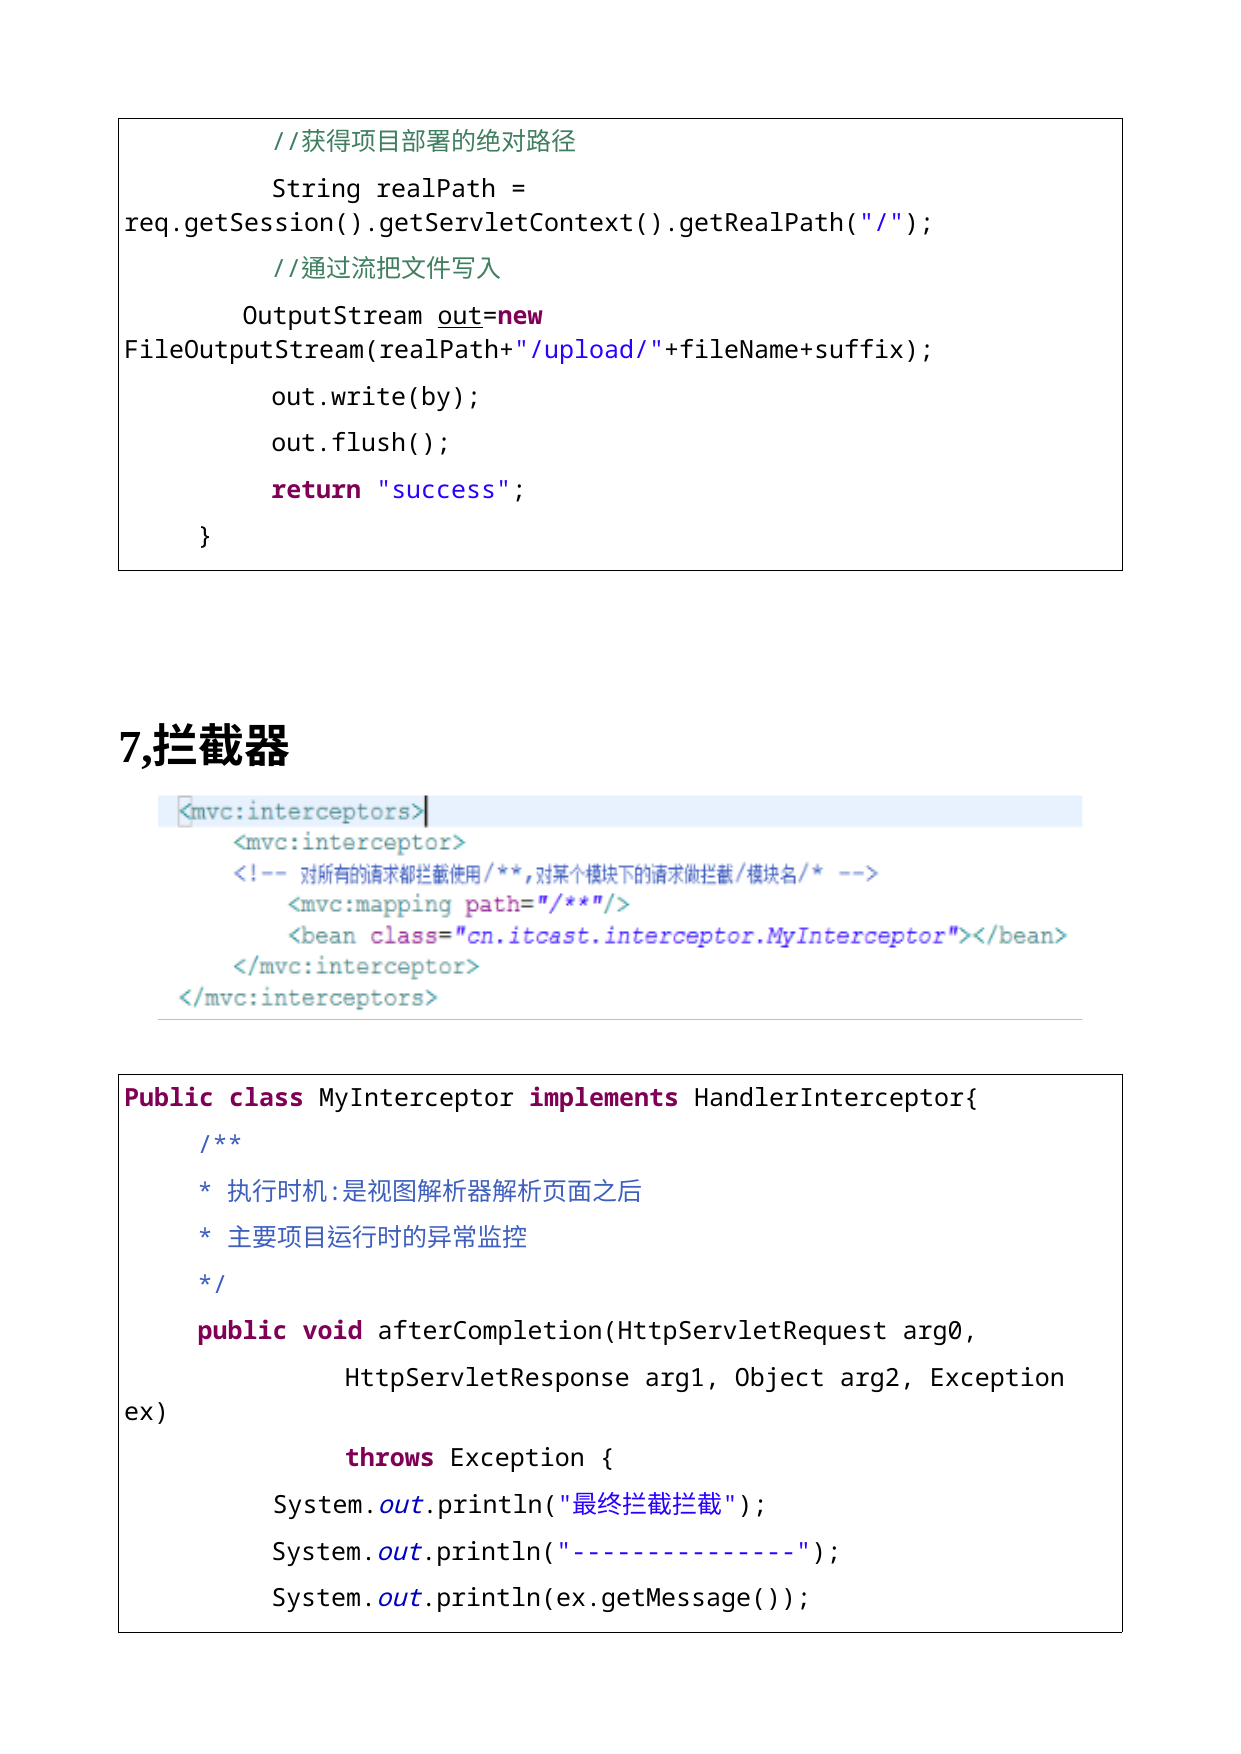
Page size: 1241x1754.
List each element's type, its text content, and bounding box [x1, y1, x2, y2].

table_header //获得项目部署的绝对路径 String realPath = req.getSession().getServletContext().getRealPath("/"); //通过流把文件写入 OutputStream out=new FileOutputStream(realPath+"/upload/"+fileName+suffix); out.write(by); out.flush(); return "success"; } [119, 119, 1122, 570]
table_header Public class MyInterceptor implements HandlerInterceptor{ /** * 执行时机:是视图解析器解析页面之后 * 主要项目运行时的异常监控 */ public void afterCompletion(HttpServletRequest arg0, HttpServletResponse arg1, Object arg2, Exception ex) throws Exception { System.out.println("最终拦截拦截"); System.out.println("---------------"); System.out.println(ex.getMessage()); [119, 1075, 1122, 1632]
text 7,拦截器 [118, 709, 1122, 776]
picture [158, 788, 1083, 1022]
